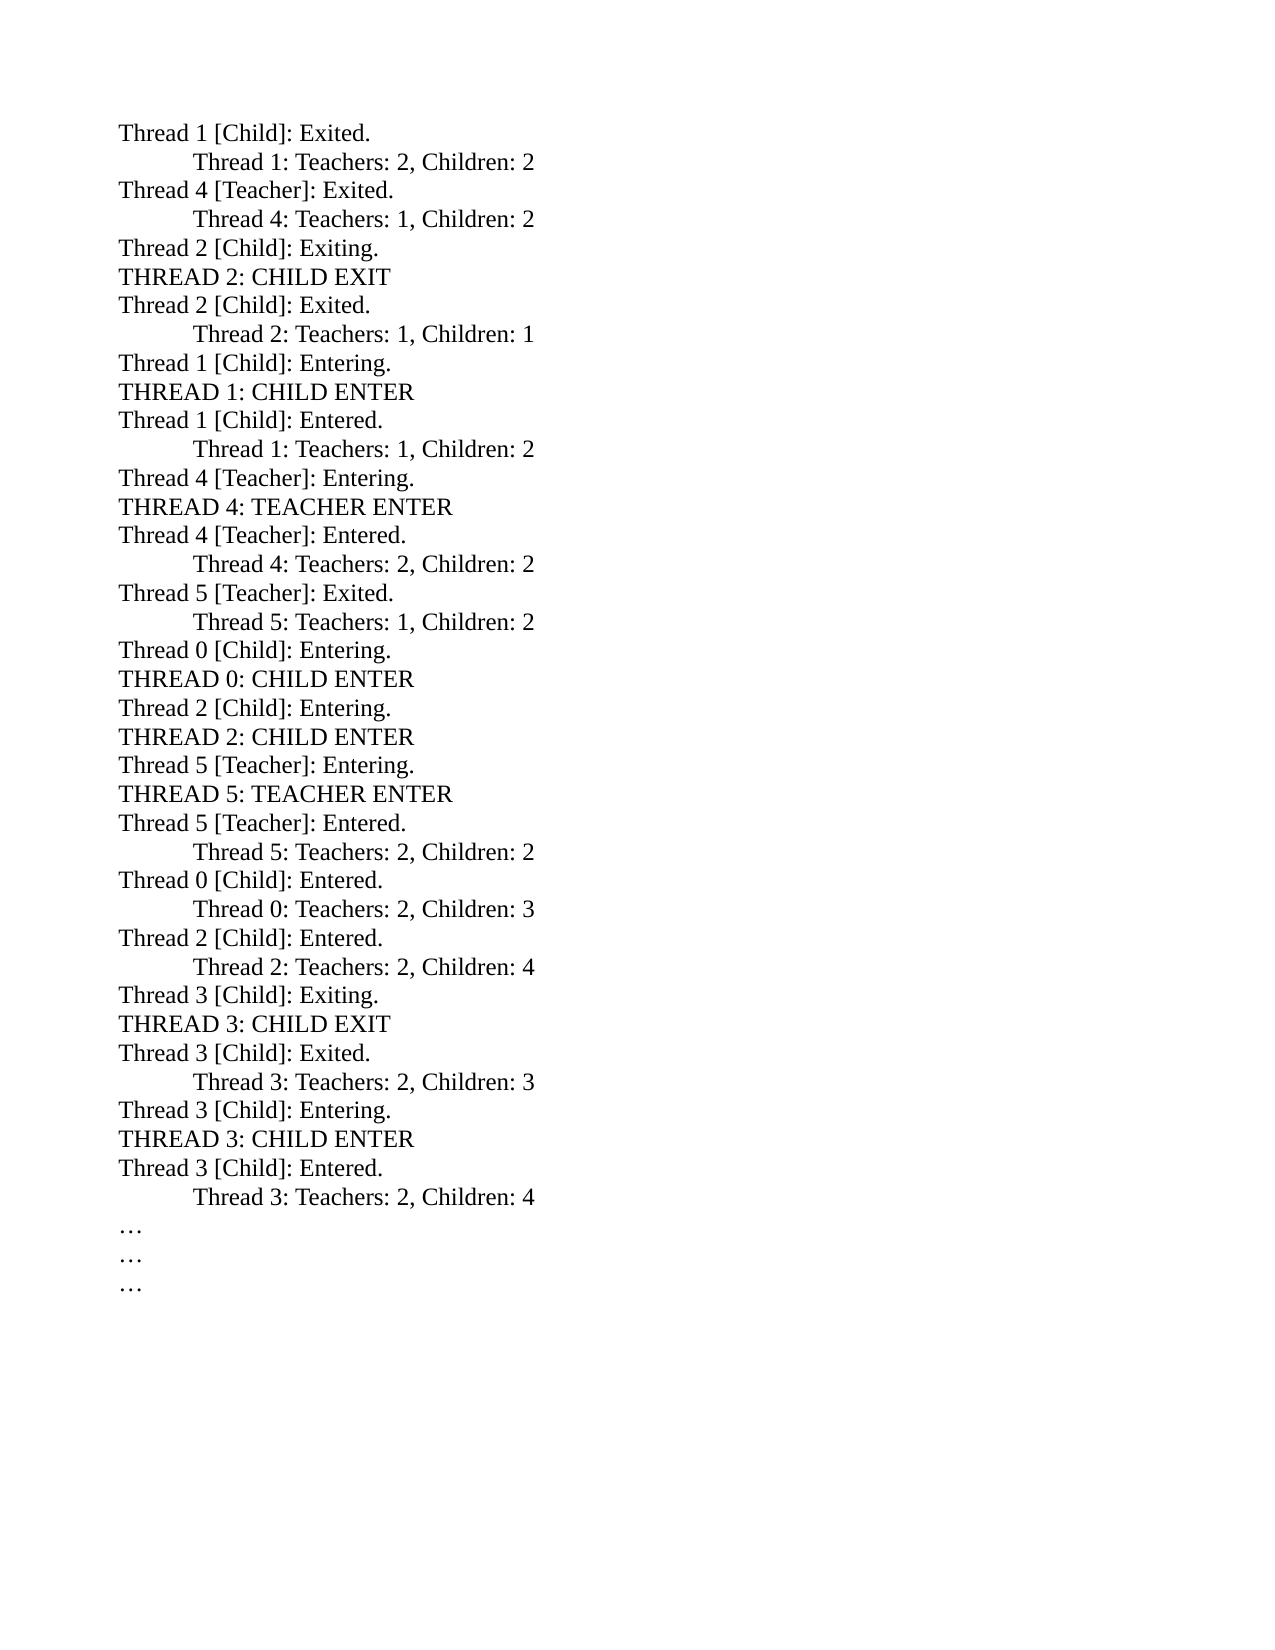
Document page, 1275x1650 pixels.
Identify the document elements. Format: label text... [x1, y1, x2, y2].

text Thread 0 [Child]: Entering. [118, 636, 1157, 664]
text Thread 1 [Child]: Exited. [118, 118, 1157, 147]
text Thread 5 [Teacher]: Entering. [118, 751, 1157, 779]
text Thread 2 [Child]: Exiting. [118, 233, 1157, 262]
text Thread 2: Teachers: 1, Children: 1 [118, 319, 1157, 348]
text Thread 3 [Child]: Exited. [118, 1038, 1157, 1067]
text THREAD 2: CHILD EXIT [118, 262, 1157, 291]
text Thread 5: Teachers: 2, Children: 2 [118, 837, 1157, 866]
text Thread 3: Teachers: 2, Children: 4 [118, 1182, 1157, 1211]
text THREAD 3: CHILD ENTER [118, 1124, 1157, 1153]
text Thread 3 [Child]: Exiting. [118, 981, 1157, 1009]
text THREAD 4: TEACHER ENTER [118, 492, 1157, 521]
text Thread 0 [Child]: Entered. [118, 866, 1157, 894]
text Thread 4: Teachers: 1, Children: 2 [118, 204, 1157, 233]
text Thread 3: Teachers: 2, Children: 3 [118, 1067, 1157, 1096]
text Thread 4: Teachers: 2, Children: 2 [118, 549, 1157, 578]
text Thread 5 [Teacher]: Entered. [118, 808, 1157, 837]
text Thread 3 [Child]: Entering. [118, 1096, 1157, 1124]
text Thread 2 [Child]: Entered. [118, 923, 1157, 952]
text Thread 1 [Child]: Entering. [118, 348, 1157, 377]
text … [118, 1268, 1157, 1297]
text Thread 4 [Teacher]: Entered. [118, 521, 1157, 549]
text Thread 2: Teachers: 2, Children: 4 [118, 952, 1157, 981]
text THREAD 0: CHILD ENTER [118, 664, 1157, 693]
text Thread 2 [Child]: Exited. [118, 291, 1157, 319]
text Thread 4 [Teacher]: Entering. [118, 463, 1157, 492]
text THREAD 2: CHILD ENTER [118, 722, 1157, 751]
text … [118, 1211, 1157, 1239]
text THREAD 5: TEACHER ENTER [118, 779, 1157, 808]
text Thread 2 [Child]: Entering. [118, 693, 1157, 722]
text Thread 1: Teachers: 1, Children: 2 [118, 434, 1157, 463]
text Thread 5: Teachers: 1, Children: 2 [118, 607, 1157, 636]
text Thread 0: Teachers: 2, Children: 3 [118, 894, 1157, 923]
text Thread 1: Teachers: 2, Children: 2 [118, 147, 1157, 176]
text … [118, 1239, 1157, 1268]
text Thread 3 [Child]: Entered. [118, 1153, 1157, 1182]
text THREAD 3: CHILD EXIT [118, 1009, 1157, 1038]
text THREAD 1: CHILD ENTER [118, 377, 1157, 406]
text Thread 1 [Child]: Entered. [118, 406, 1157, 434]
text Thread 4 [Teacher]: Exited. [118, 176, 1157, 204]
text Thread 5 [Teacher]: Exited. [118, 578, 1157, 607]
